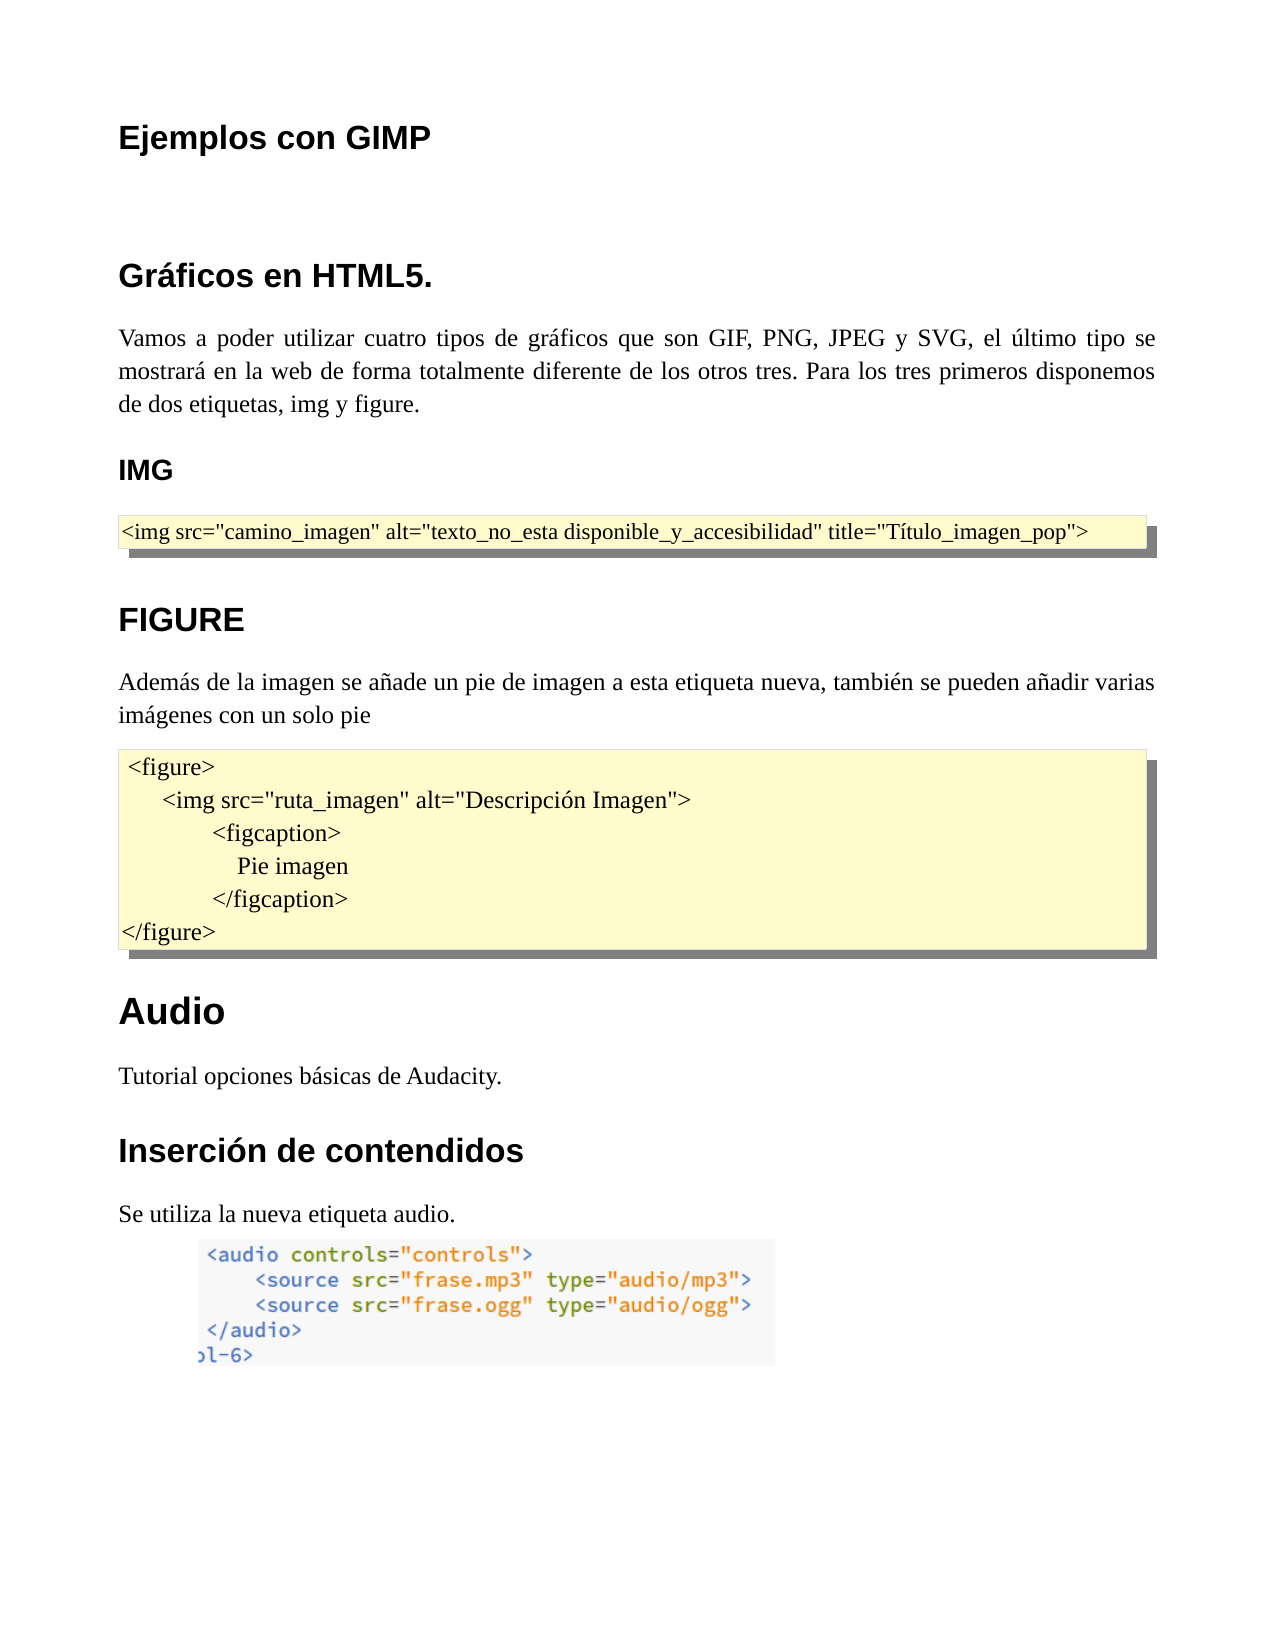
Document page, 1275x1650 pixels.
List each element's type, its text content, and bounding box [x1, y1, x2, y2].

subtitle IMG [118, 453, 1157, 487]
text </figure> [119, 914, 1146, 949]
subtitle FIGURE [118, 599, 1157, 638]
subtitle Inserción de contendidos [118, 1131, 1157, 1170]
text Además de la imagen se añade un pie de imagen a esta etiqueta nueva, también se pueden añadir varias imágenes con un solo pie [118, 667, 1157, 728]
subtitle Gráficos en HTML5. [118, 256, 1157, 294]
text Tutorial opciones básicas de Audacity. [118, 1061, 1157, 1090]
subtitle Ejemplos con GIMP [118, 118, 1157, 157]
text <img src="ruta_imagen" alt="Descripción Imagen"> [119, 782, 1146, 814]
text Se utiliza la nueva etiqueta audio. [118, 1199, 1157, 1227]
text Pie imagen [119, 848, 1146, 880]
text <figcaption> [119, 815, 1146, 847]
text <img src="camino_imagen" alt="texto_no_esta disponible_y_accesibilidad" title="Título_imagen_pop"> [119, 516, 1146, 548]
text </figcaption> [119, 881, 1146, 913]
picture [198, 1239, 776, 1366]
text <figure> [119, 750, 1146, 781]
text Vamos a poder utilizar cuatro tipos de gráficos que son GIF, PNG, JPEG y SVG, el último tipo se mostrará en la web de forma totalmente diferente de los otros tres. Para los tres primeros disponemos de dos etiquetas, img y figure. [118, 323, 1157, 418]
subtitle Audio [118, 989, 1157, 1032]
